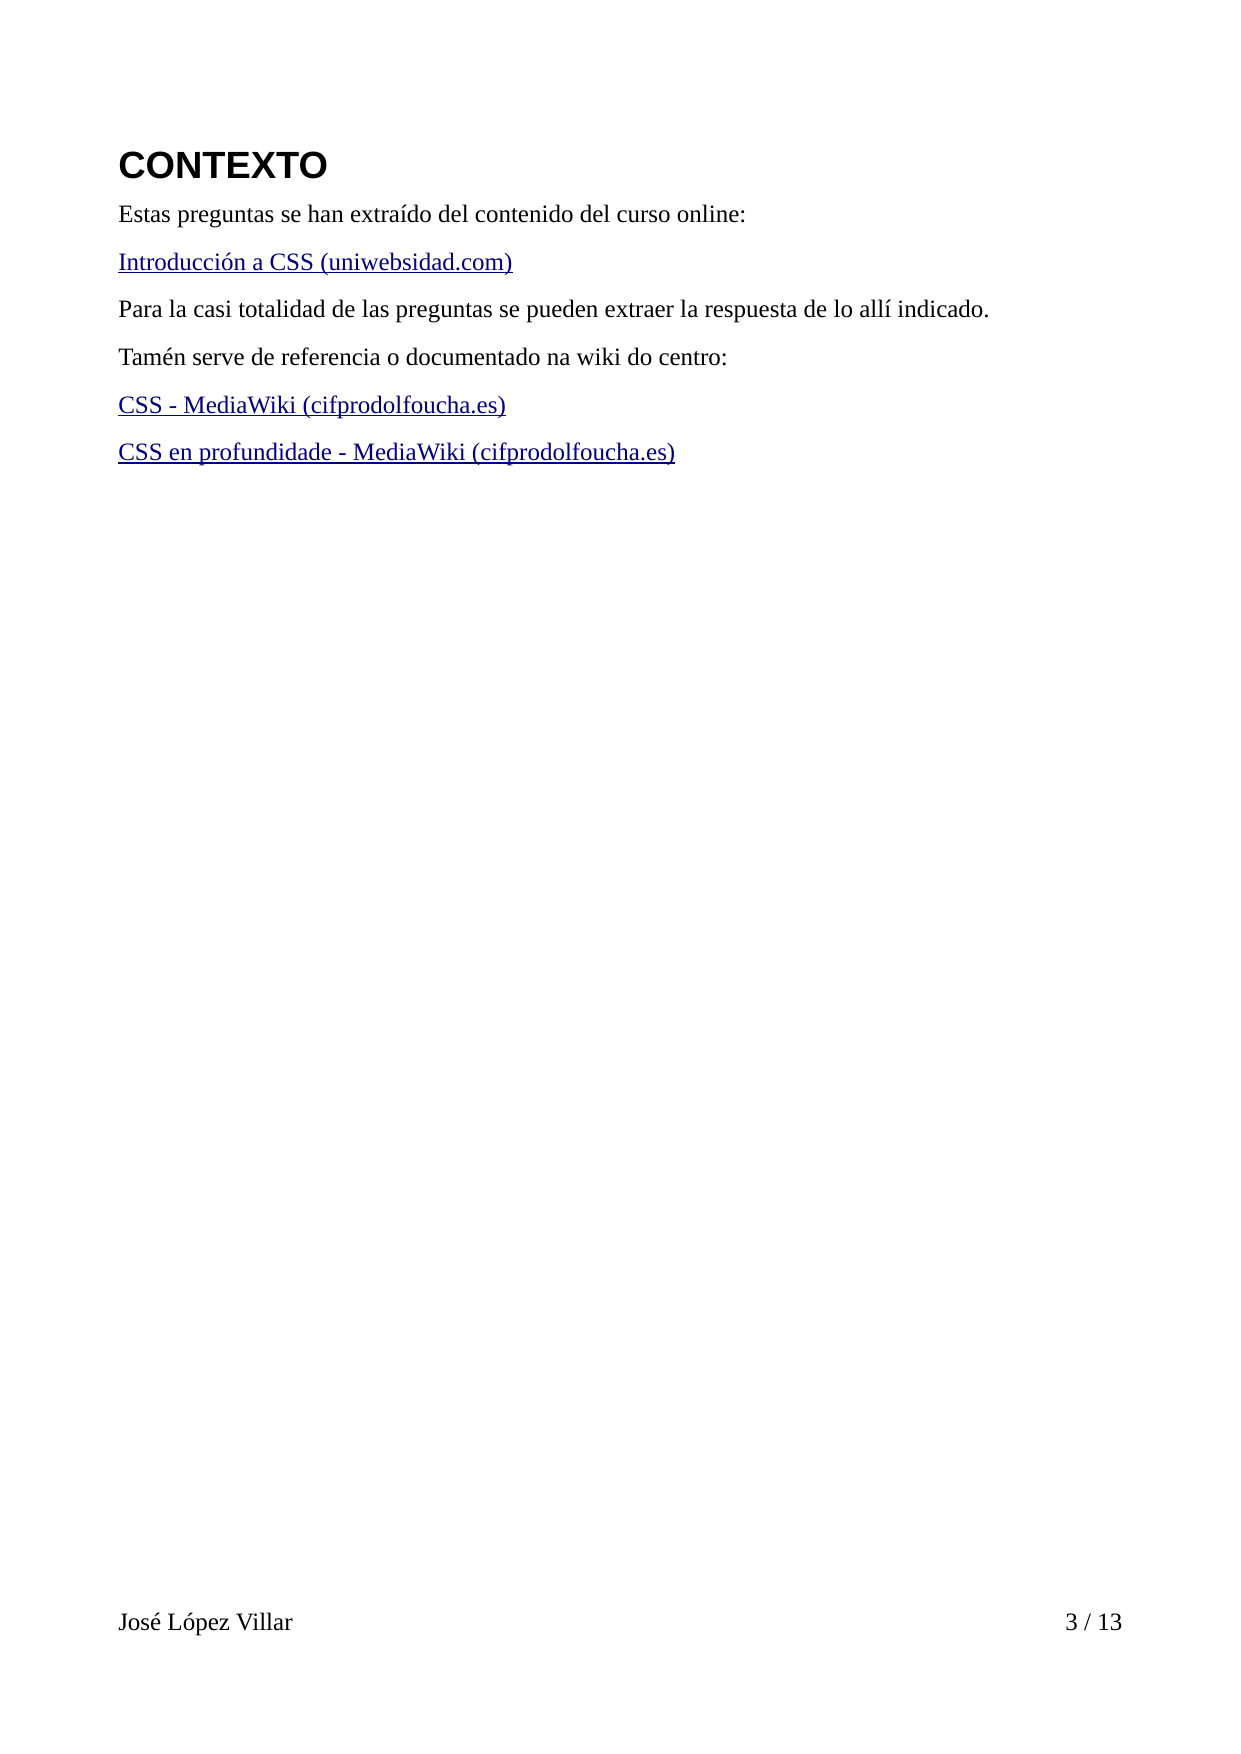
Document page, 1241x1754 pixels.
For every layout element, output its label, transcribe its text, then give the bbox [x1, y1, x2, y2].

text CSS - MediaWiki (cifprodolfoucha.es) [118, 390, 1122, 418]
text Tamén serve de referencia o documentado na wiki do centro: [118, 342, 1122, 371]
text Para la casi totalidad de las preguntas se pueden extraer la respuesta de lo allí indicado. [118, 294, 1122, 323]
text Estas preguntas se han extraído del contenido del curso online: [118, 199, 1122, 228]
text CSS en profundidade - MediaWiki (cifprodolfoucha.es) [118, 437, 1122, 466]
subtitle CONTEXTO [118, 143, 1122, 187]
text Introducción a CSS (uniwebsidad.com) [118, 247, 1122, 276]
